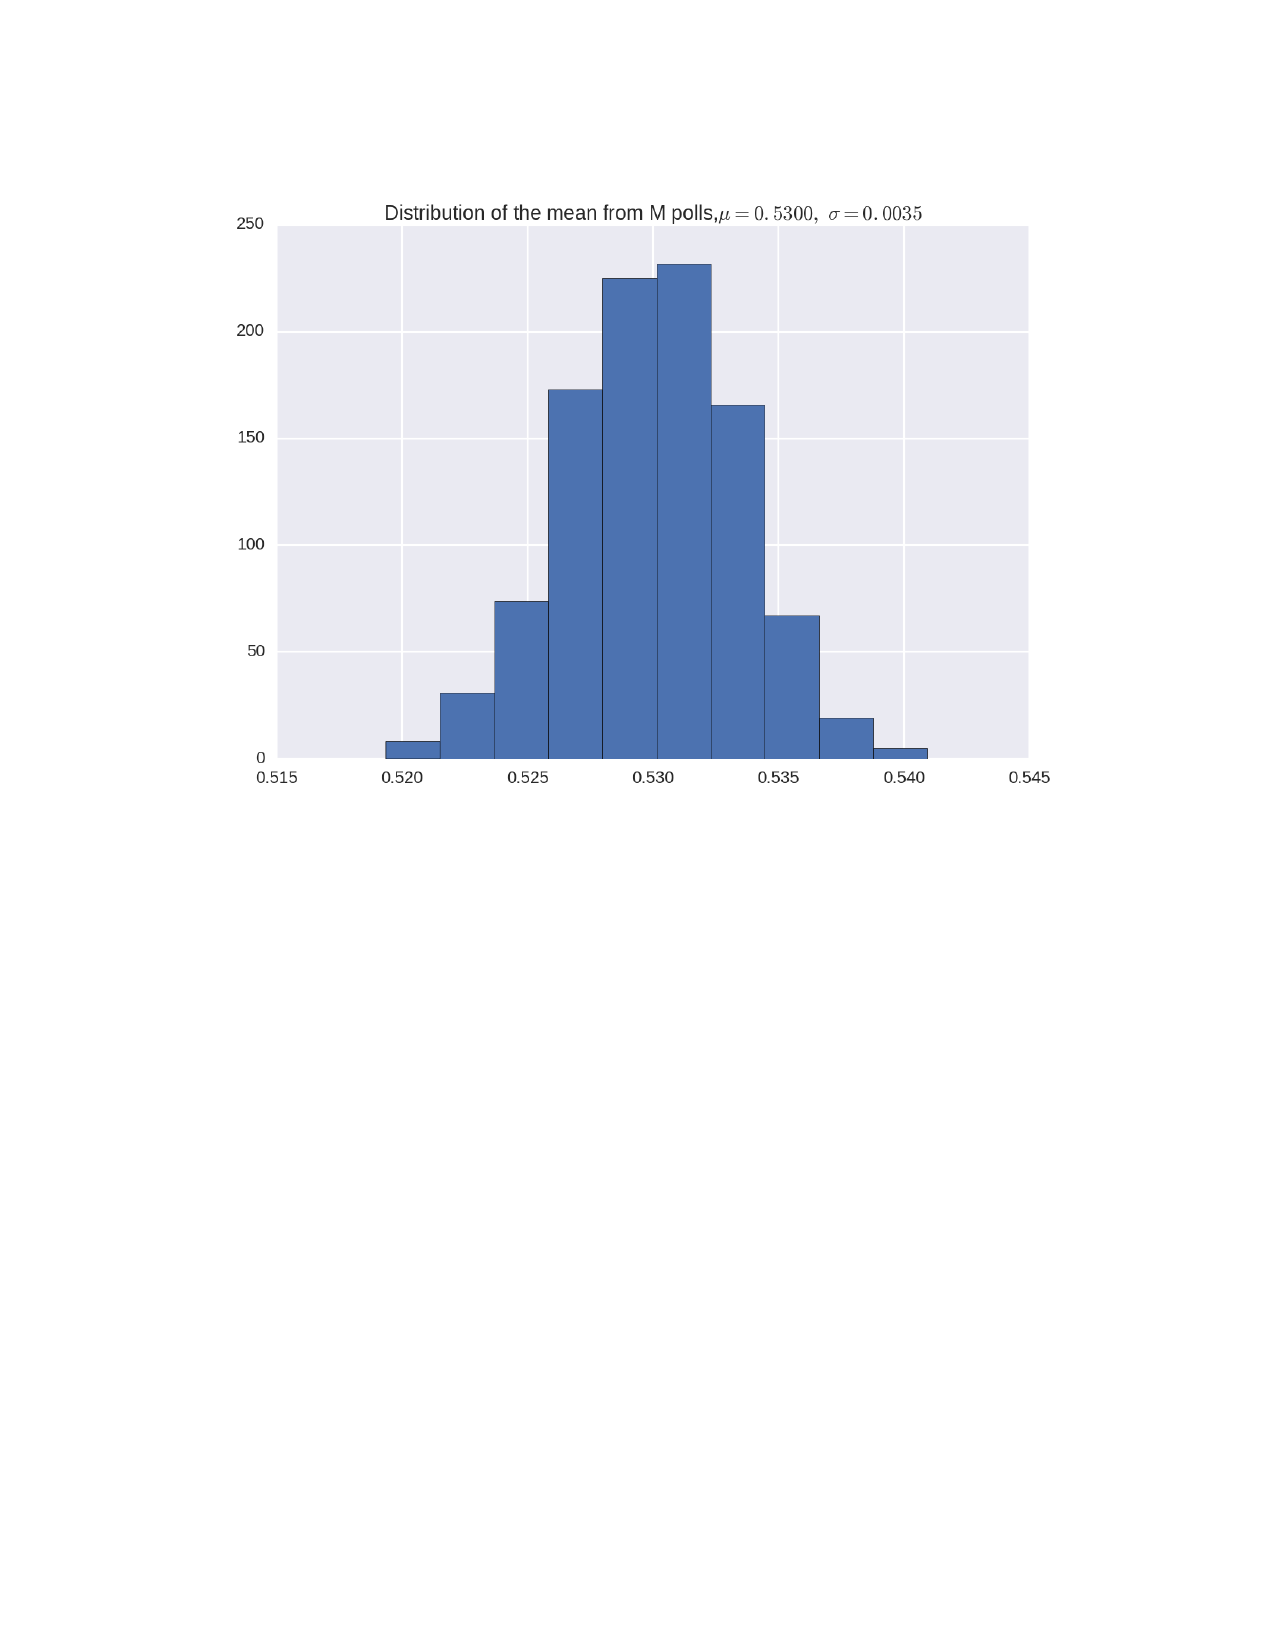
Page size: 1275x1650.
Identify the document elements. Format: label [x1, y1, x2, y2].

picture [155, 158, 1126, 825]
